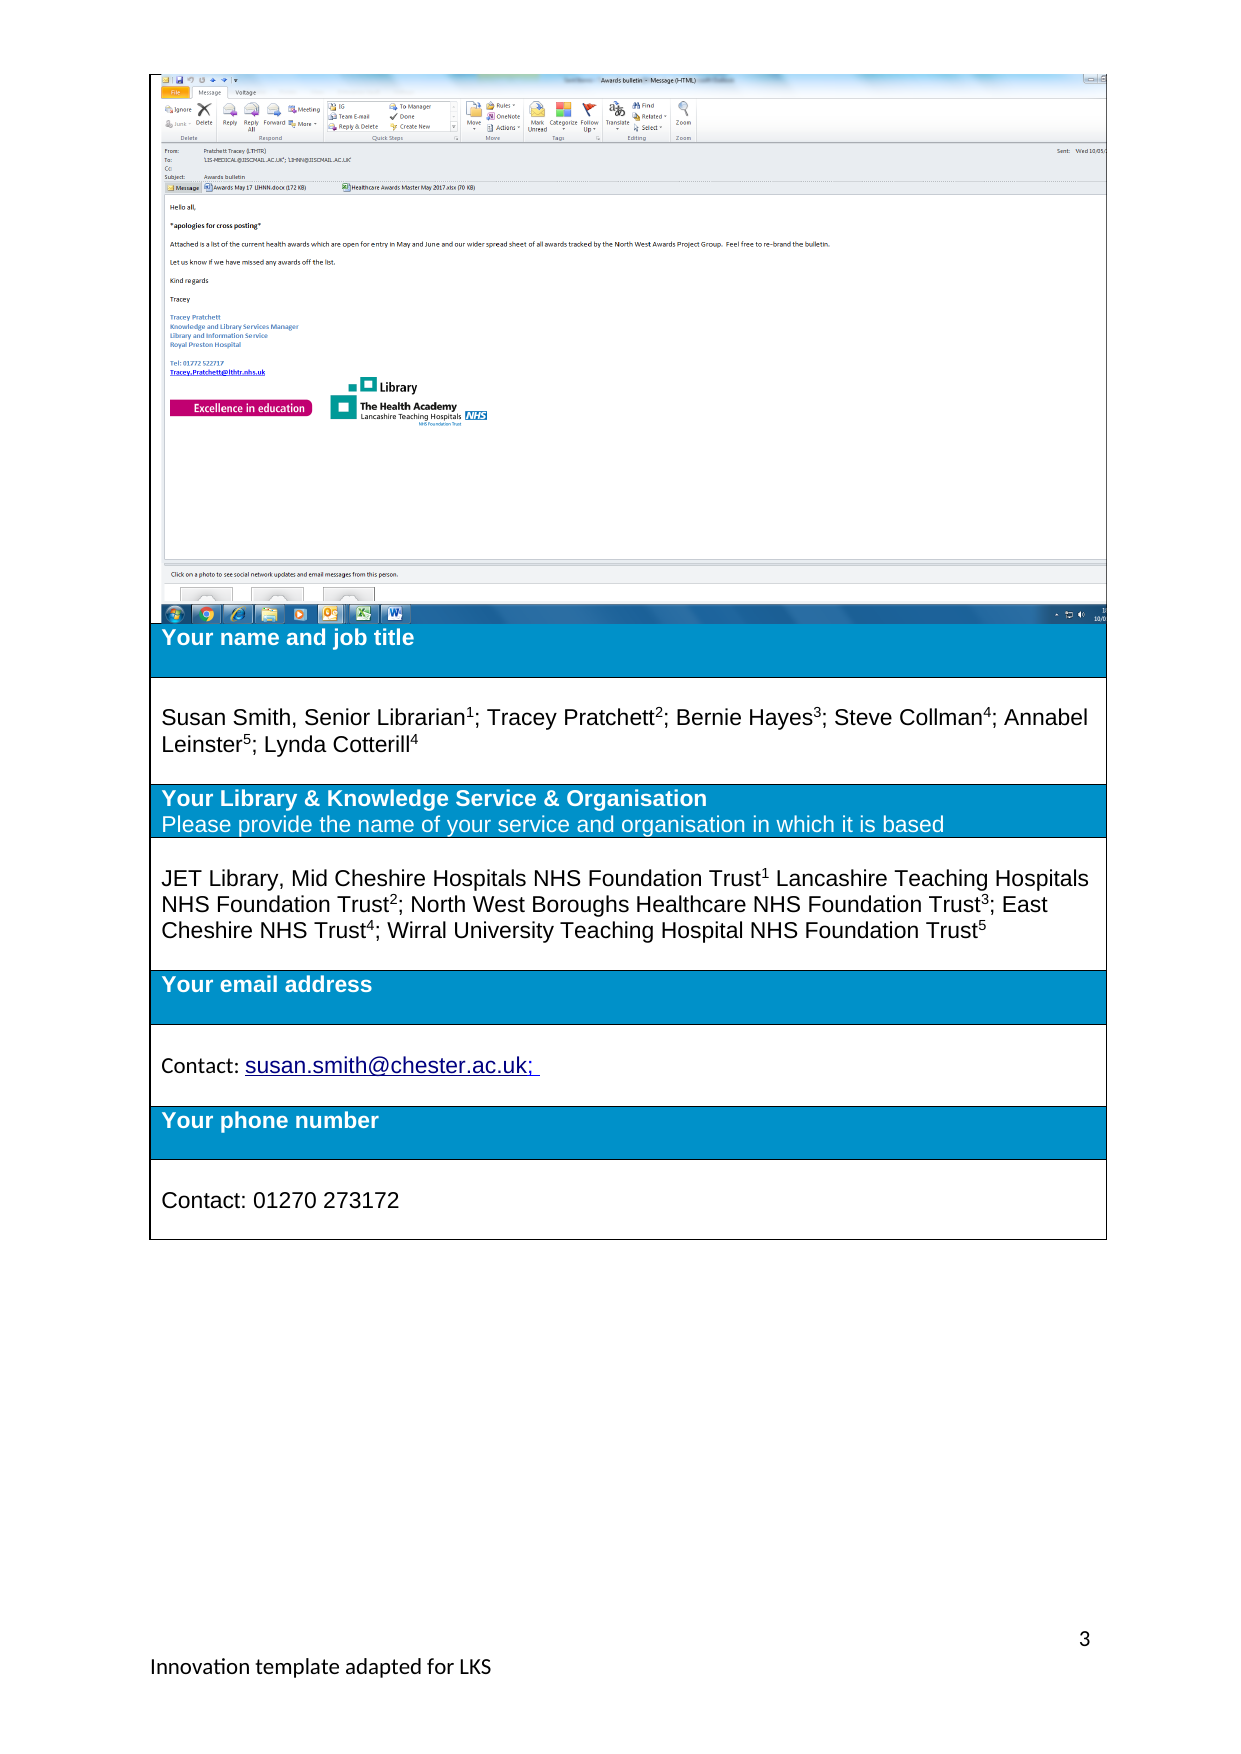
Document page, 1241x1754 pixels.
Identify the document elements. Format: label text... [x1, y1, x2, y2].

table_cell Contact: 01270 273172 [151, 1160, 1106, 1239]
table_cell Your email address [151, 971, 1106, 1024]
table_cell Susan Smith, Senior Librarian1; Tracey Pratchett2; Bernie Hayes3; Steve Collman4; Annabel Leinster5; Lynda Cotterill4 location within HEE [151, 678, 1106, 783]
table_cell JET Library, Mid Cheshire Hospitals NHS Foundation Trust1 Lancashire Teaching Hospitals NHS Foundation Trust2; North West Boroughs Healthcare NHS Foundation Trust3; East Cheshire NHS Trust4; Wirral University Teaching Hospital NHS Foundation Trust5 [151, 838, 1106, 970]
table_cell Contact: susan.smith@chester.ac.uk; [151, 1025, 1106, 1106]
table_cell Your phone number [151, 1107, 1106, 1159]
table_cell Your Library & Knowledge Service & Organisation Please provide the name of your service and organisation in which it is based [151, 785, 1106, 837]
table_cell Your name and job title [151, 624, 1106, 677]
